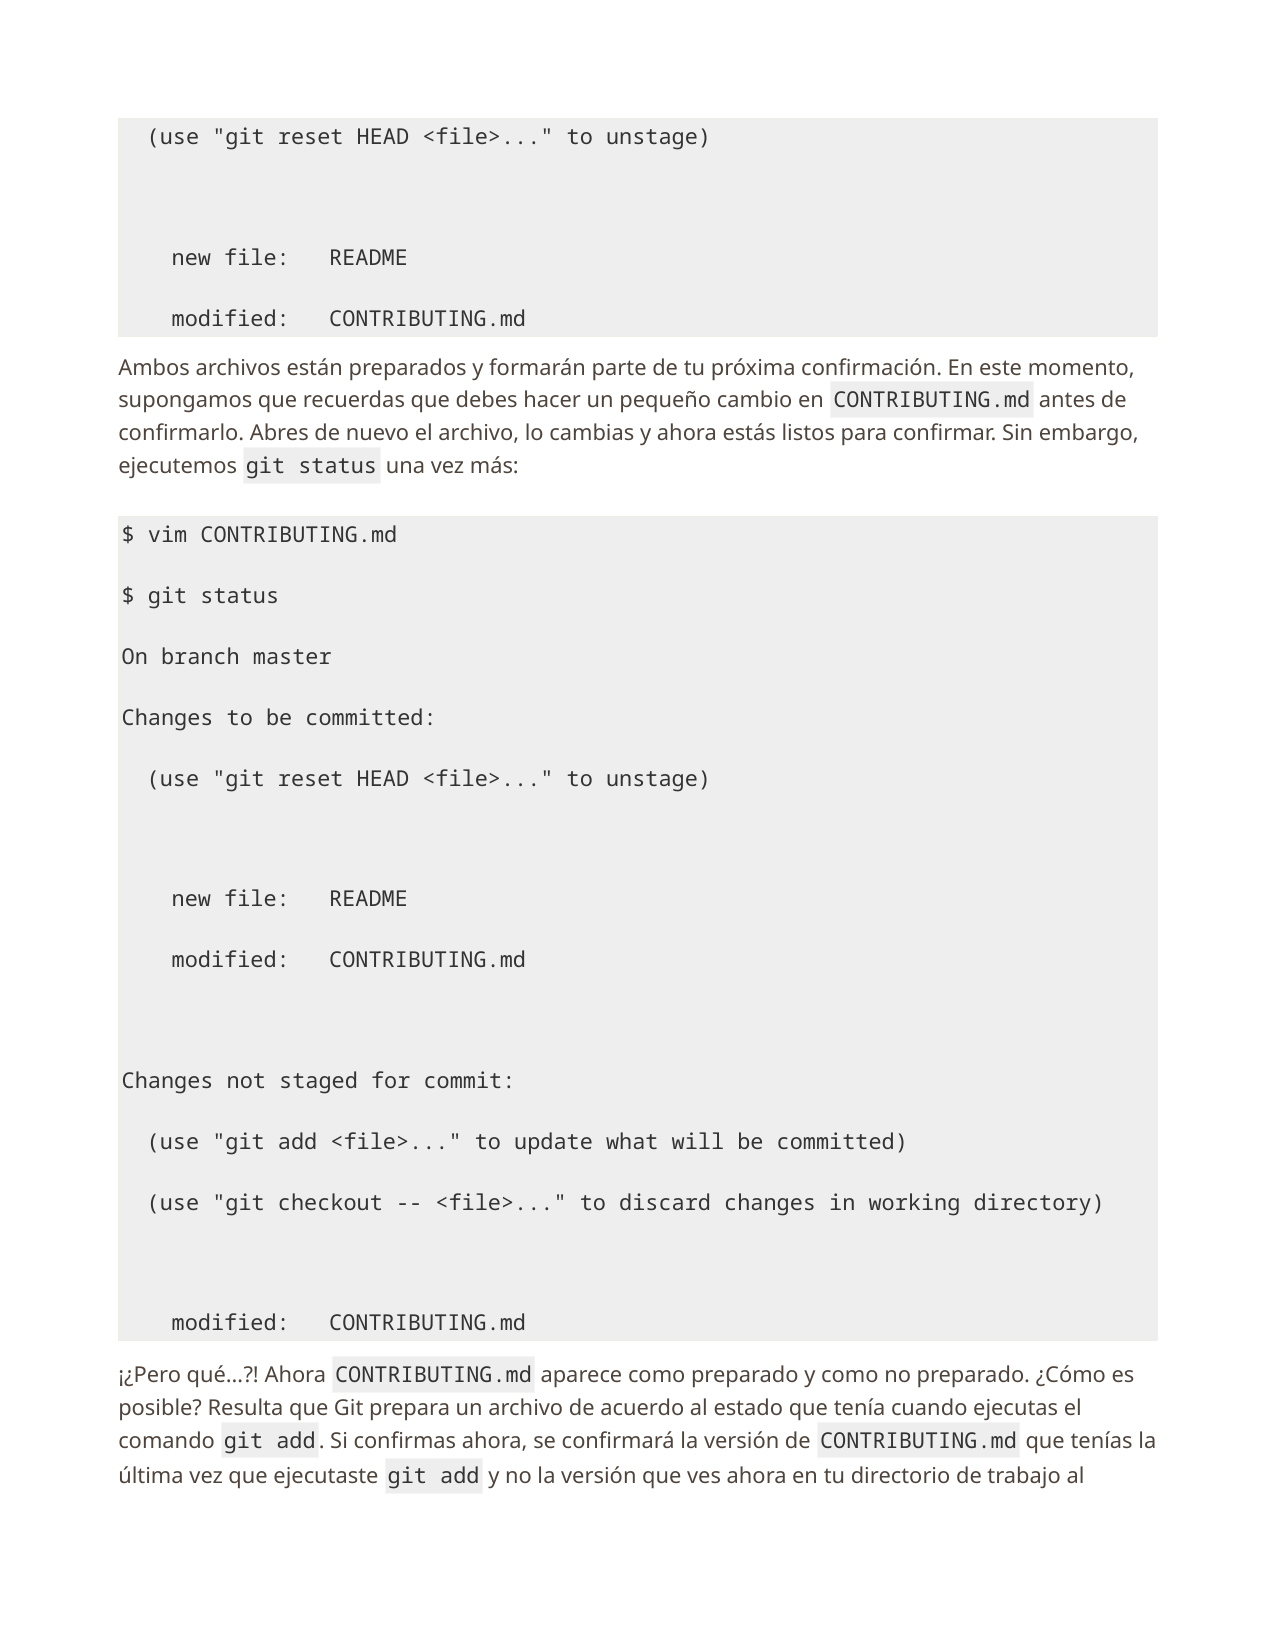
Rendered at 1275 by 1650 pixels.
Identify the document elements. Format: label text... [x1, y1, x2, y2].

text (use "git add <file>..." to update what will be committed) [119, 1123, 1157, 1156]
text modified: CONTRIBUTING.md [119, 941, 1157, 974]
text ¡¿Pero qué…​?! Ahora CONTRIBUTING.md aparece como preparado y como no preparado. ¿Cómo es posible? Resulta que Git prepara un archivo de acuerdo al estado que tenía cuando ejecutas el comando git add. Si confirmas ahora, se confirmará la versión de CONTRIBUTING.md que tenías la última vez que ejecutaste git add y no la versión que ves ahora en tu directorio de trabajo al [118, 1356, 1157, 1493]
text Changes to be committed: [119, 699, 1157, 732]
text modified: CONTRIBUTING.md [119, 299, 1157, 336]
text Ambos archivos están preparados y formarán parte de tu próxima confirmación. En este momento, supongamos que recuerdas que debes hacer un pequeño cambio en CONTRIBUTING.md antes de confirmarlo. Abres de nuevo el archivo, lo cambias y ahora estás listos para confirmar. Sin embargo, ejecutemos git status una vez más: [118, 351, 1157, 483]
text modified: CONTRIBUTING.md [119, 1304, 1157, 1340]
text Changes not staged for commit: [119, 1062, 1157, 1094]
text $ git status [119, 577, 1157, 609]
text (use "git reset HEAD <file>..." to unstage) [119, 119, 1157, 151]
text $ vim CONTRIBUTING.md [119, 517, 1157, 548]
text new file: README [119, 238, 1157, 272]
text (use "git checkout -- <file>..." to discard changes in working directory) [119, 1184, 1157, 1217]
text (use "git reset HEAD <file>..." to unstage) [119, 760, 1157, 793]
text On branch master [119, 638, 1157, 671]
text new file: README [119, 880, 1157, 913]
